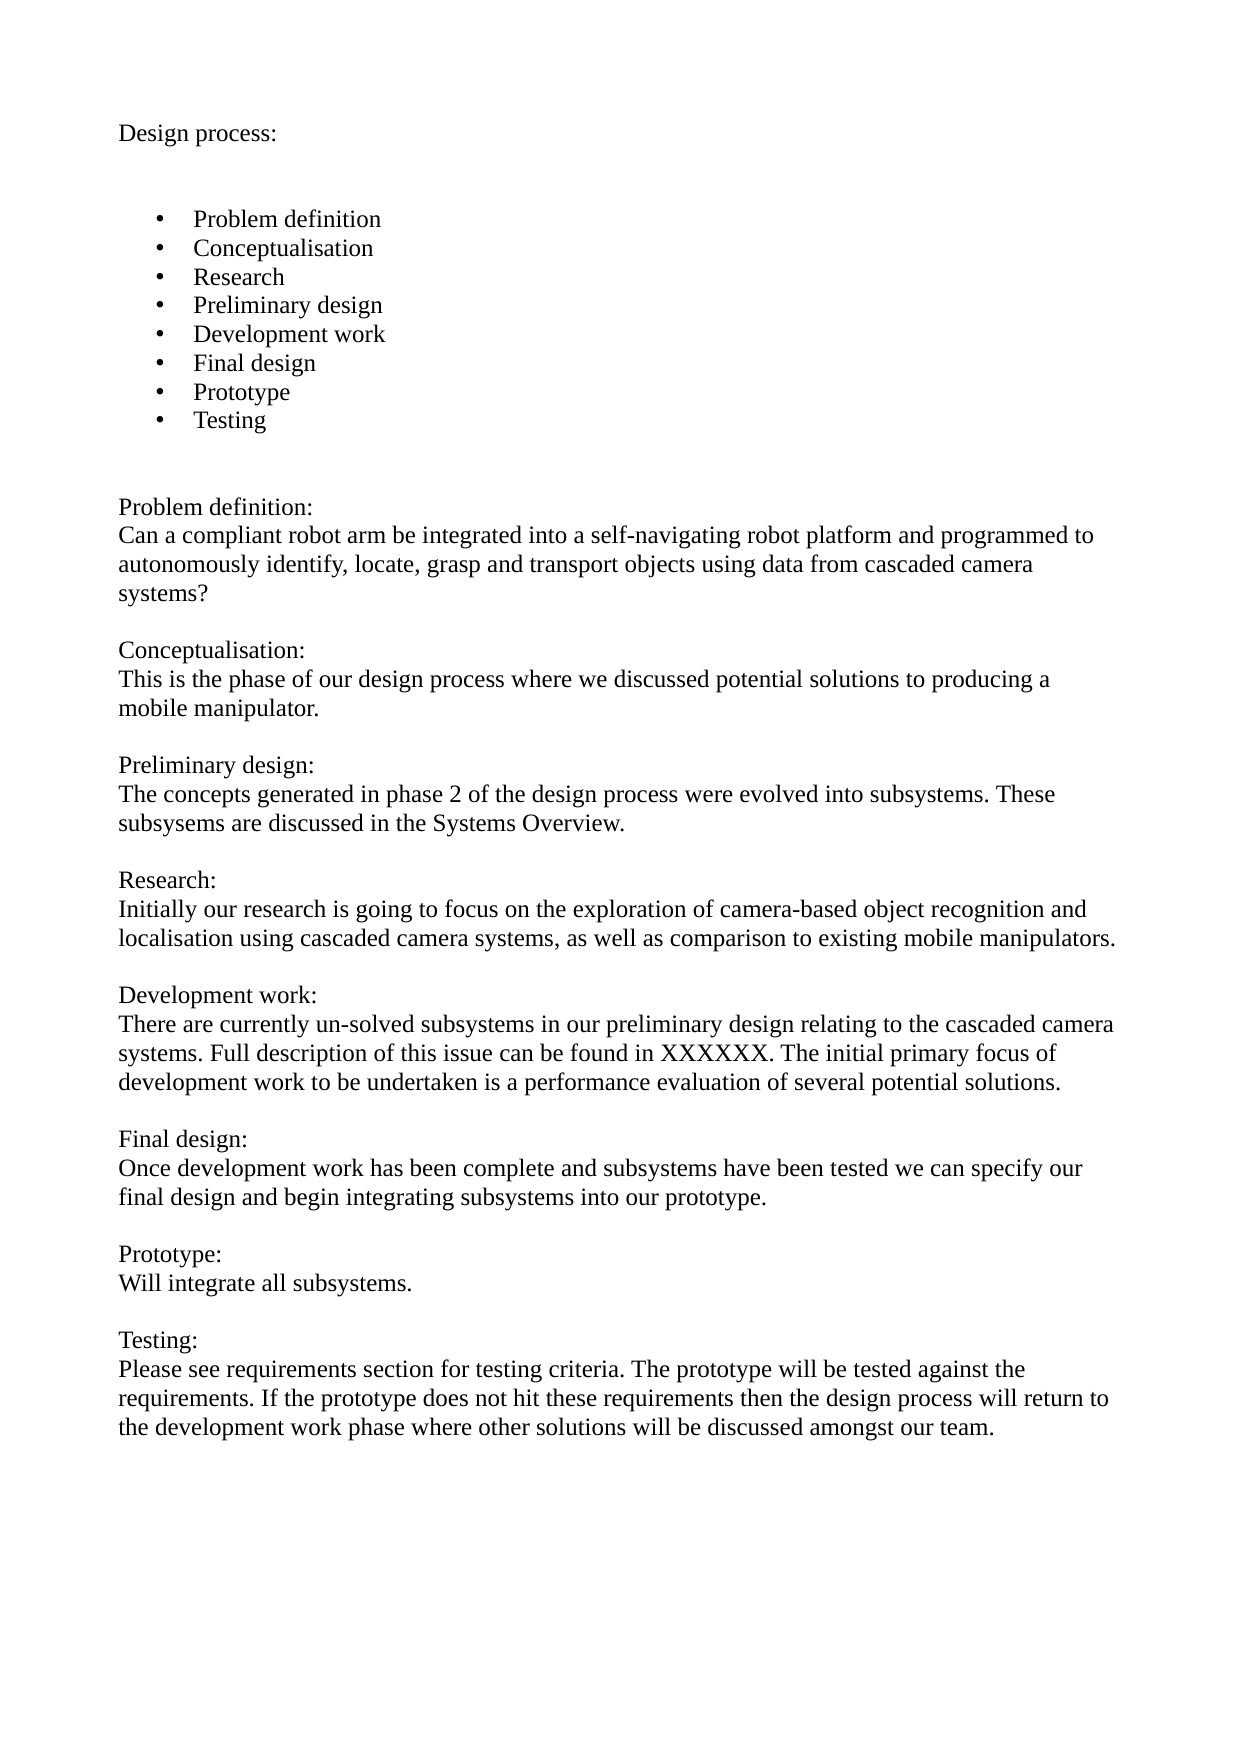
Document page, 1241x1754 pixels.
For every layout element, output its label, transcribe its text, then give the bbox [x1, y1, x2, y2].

list Preliminary design [156, 291, 1122, 319]
text Conceptualisation: [118, 636, 1122, 664]
list Development work [156, 319, 1122, 348]
text Research: [118, 866, 1122, 894]
text This is the phase of our design process where we discussed potential solutions to producing a mobile manipulator. [118, 664, 1122, 722]
text Once development work has been complete and subsystems have been tested we can specify our final design and begin integrating subsystems into our prototype. [118, 1153, 1122, 1211]
text Development work: [118, 981, 1122, 1009]
list Conceptualisation [156, 233, 1122, 262]
text Testing: [118, 1326, 1122, 1354]
text Please see requirements section for testing criteria. The prototype will be tested against the requirements. If the prototype does not hit these requirements then the design process will return to the development work phase where other solutions will be discussed amongst our team. [118, 1354, 1122, 1441]
list Testing [156, 406, 1122, 434]
list Final design [156, 348, 1122, 377]
text Initially our research is going to focus on the exploration of camera-based object recognition and localisation using cascaded camera systems, as well as comparison to existing mobile manipulators. [118, 894, 1122, 952]
text The concepts generated in phase 2 of the design process were evolved into subsystems. These subsysems are discussed in the Systems Overview. [118, 779, 1122, 837]
text Can a compliant robot arm be integrated into a self-navigating robot platform and programmed to autonomously identify, locate, grasp and transport objects using data from cascaded camera systems? [118, 521, 1122, 607]
list Prototype [156, 377, 1122, 406]
list Problem definition [156, 204, 1122, 233]
text Final design: [118, 1124, 1122, 1153]
list Research [156, 262, 1122, 291]
text Design process: [118, 118, 1122, 147]
text Prototype: [118, 1239, 1122, 1268]
text Preliminary design: [118, 751, 1122, 779]
text There are currently un-solved subsystems in our preliminary design relating to the cascaded camera systems. Full description of this issue can be found in XXXXXX. The initial primary focus of development work to be undertaken is a performance evaluation of several potential solutions. [118, 1009, 1122, 1096]
text Problem definition: [118, 492, 1122, 521]
text Will integrate all subsystems. [118, 1268, 1122, 1297]
